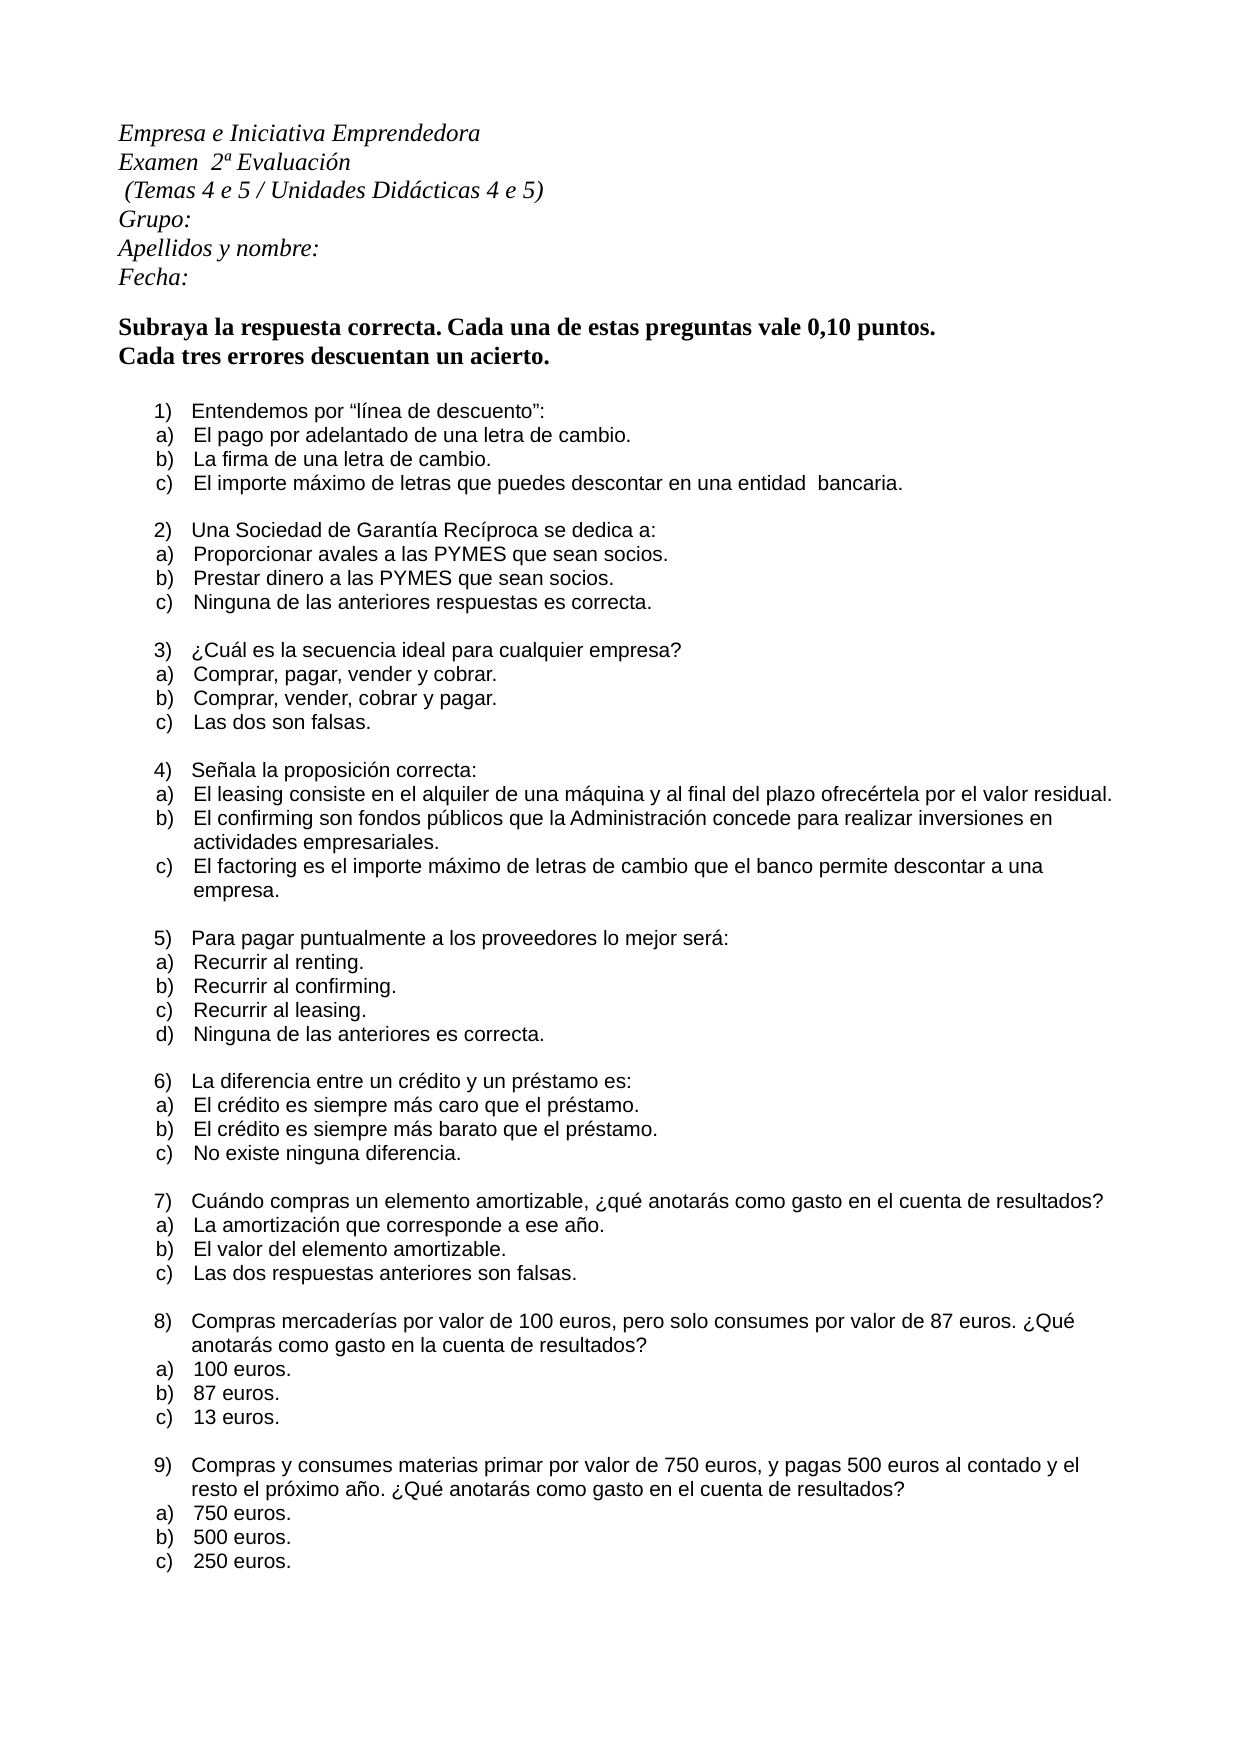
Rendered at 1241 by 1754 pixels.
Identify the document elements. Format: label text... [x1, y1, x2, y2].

list Prestar dinero a las PYMES que sean socios. [156, 566, 1122, 590]
list Compras y consumes materias primar por valor de 750 euros, y pagas 500 euros al contado y el resto el próximo año. ¿Qué anotarás como gasto en el cuenta de resultados? [154, 1453, 1122, 1501]
list El leasing consiste en el alquiler de una máquina y al final del plazo ofrecértela por el valor residual. [156, 782, 1122, 806]
list 13 euros. [156, 1405, 1122, 1429]
list No existe ninguna diferencia. [156, 1141, 1122, 1165]
list Recurrir al leasing. [156, 997, 1122, 1021]
list Compras mercaderías por valor de 100 euros, pero solo consumes por valor de 87 euros. ¿Qué anotarás como gasto en la cuenta de resultados? [154, 1309, 1122, 1357]
list El crédito es siempre más caro que el préstamo. [156, 1093, 1122, 1117]
list Proporcionar avales a las PYMES que sean socios. [156, 542, 1122, 566]
list 100 euros. [156, 1357, 1122, 1381]
list El crédito es siempre más barato que el préstamo. [156, 1117, 1122, 1141]
text (Temas 4 e 5 / Unidades Didácticas 4 e 5) Grupo: Apellidos y nombre: Fecha: [118, 176, 1122, 291]
list 87 euros. [156, 1381, 1122, 1405]
list Las dos respuestas anteriores son falsas. [156, 1261, 1122, 1285]
list El factoring es el importe máximo de letras de cambio que el banco permite descontar a una empresa. [156, 854, 1122, 902]
list El confirming son fondos públicos que la Administración concede para realizar inversiones en actividades empresariales. [156, 806, 1122, 854]
list Una Sociedad de Garantía Recíproca se dedica a: [154, 518, 1122, 542]
list La amortización que corresponde a ese año. [156, 1213, 1122, 1237]
list Ninguna de las anteriores respuestas es correcta. [156, 590, 1122, 614]
list El pago por adelantado de una letra de cambio. [156, 422, 1122, 446]
text Empresa e Iniciativa Emprendedora Examen 2ª Evaluación [118, 118, 1122, 176]
list El valor del elemento amortizable. [156, 1237, 1122, 1261]
list Entendemos por “línea de descuento”: [154, 398, 1122, 422]
list Ninguna de las anteriores es correcta. [156, 1021, 1122, 1045]
list Cuándo compras un elemento amortizable, ¿qué anotarás como gasto en el cuenta de resultados? [154, 1189, 1122, 1213]
list La firma de una letra de cambio. [156, 446, 1122, 470]
list Comprar, vender, cobrar y pagar. [156, 686, 1122, 710]
text Cada tres errores descuentan un acierto. [118, 341, 1122, 370]
list Para pagar puntualmente a los proveedores lo mejor será: [154, 926, 1122, 949]
list 500 euros. [156, 1524, 1122, 1548]
list 750 euros. [156, 1501, 1122, 1524]
list Recurrir al renting. [156, 949, 1122, 973]
list Las dos son falsas. [156, 710, 1122, 734]
list Comprar, pagar, vender y cobrar. [156, 662, 1122, 686]
list El importe máximo de letras que puedes descontar en una entidad bancaria. [156, 470, 1122, 494]
list Señala la proposición correcta: [154, 758, 1122, 782]
list La diferencia entre un crédito y un préstamo es: [154, 1069, 1122, 1093]
text Subraya la respuesta correcta. Cada una de estas preguntas vale 0,10 puntos. [118, 291, 1122, 341]
list Recurrir al confirming. [156, 973, 1122, 997]
list 250 euros. [156, 1548, 1122, 1572]
list ¿Cuál es la secuencia ideal para cualquier empresa? [154, 638, 1122, 662]
